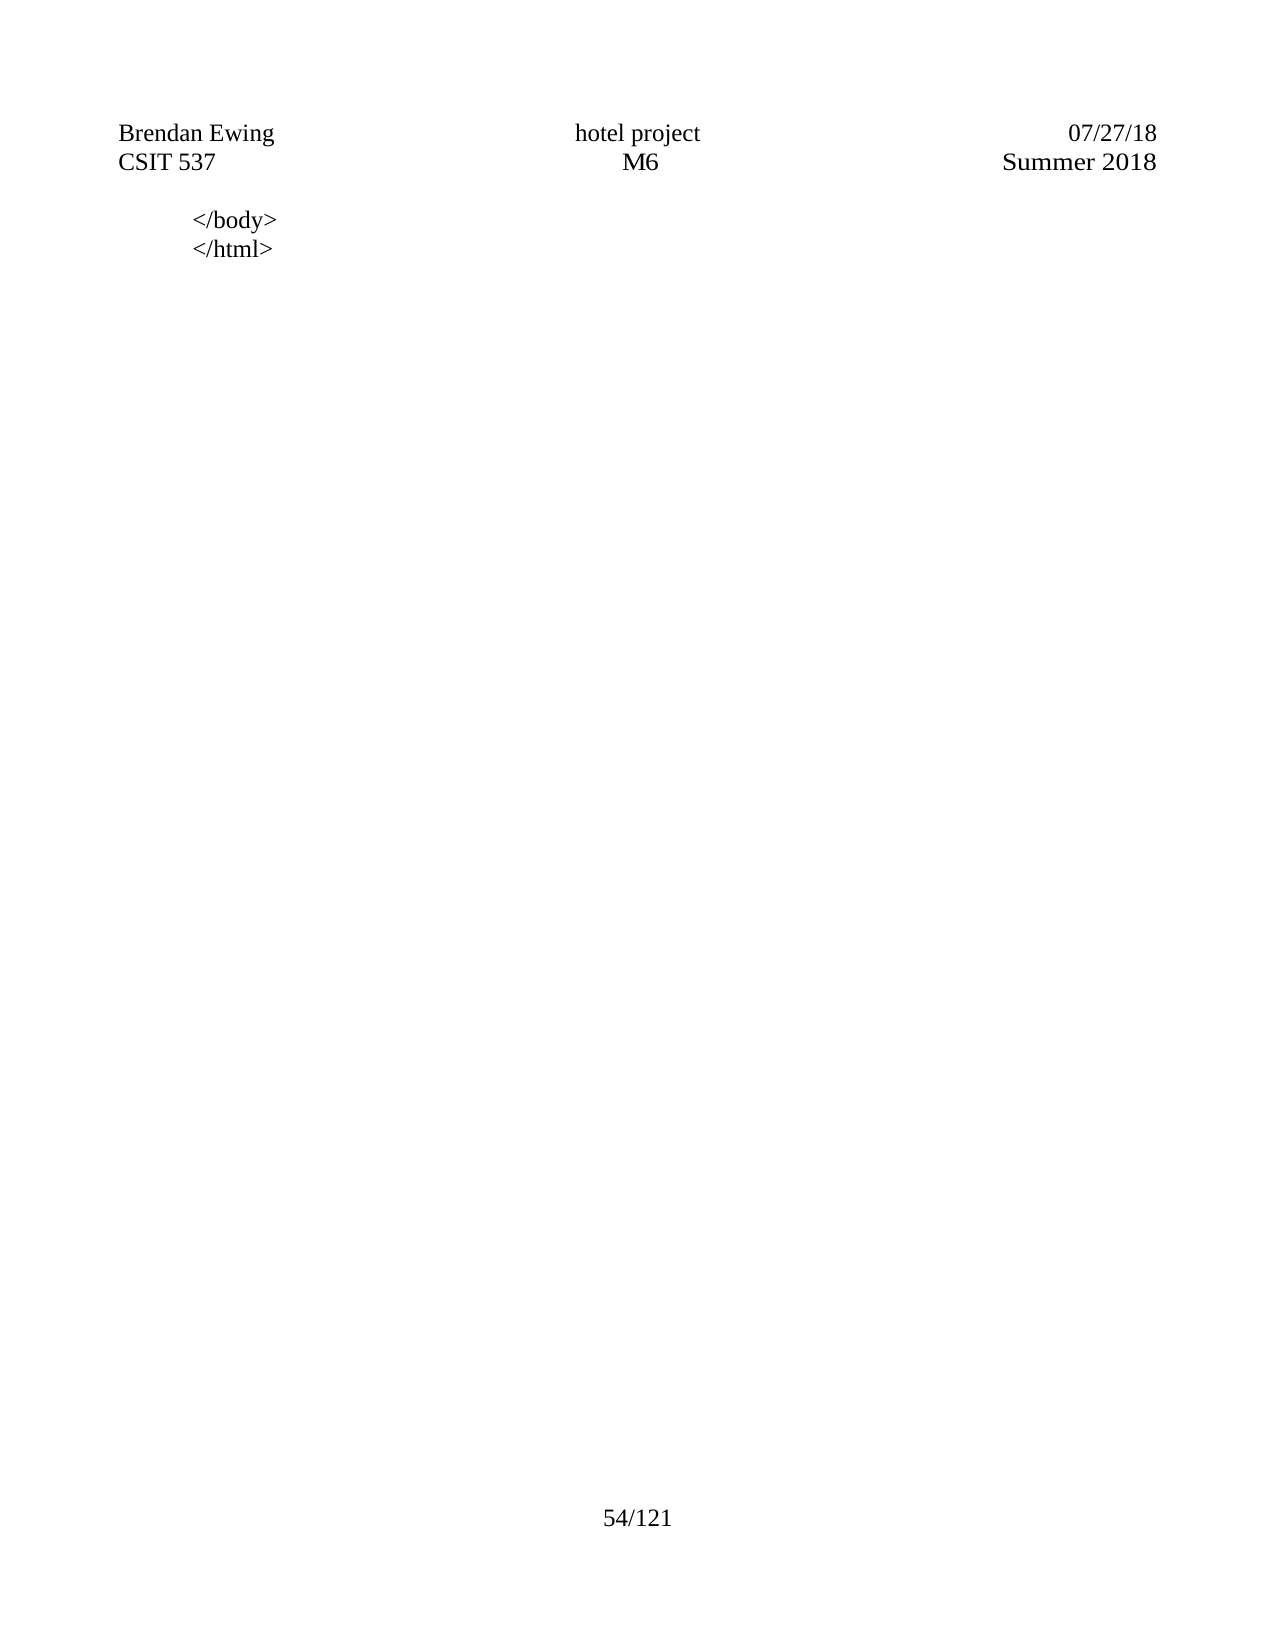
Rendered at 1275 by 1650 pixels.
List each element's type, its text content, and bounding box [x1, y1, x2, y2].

text </html> [118, 234, 1157, 263]
text </body> [118, 205, 1157, 234]
